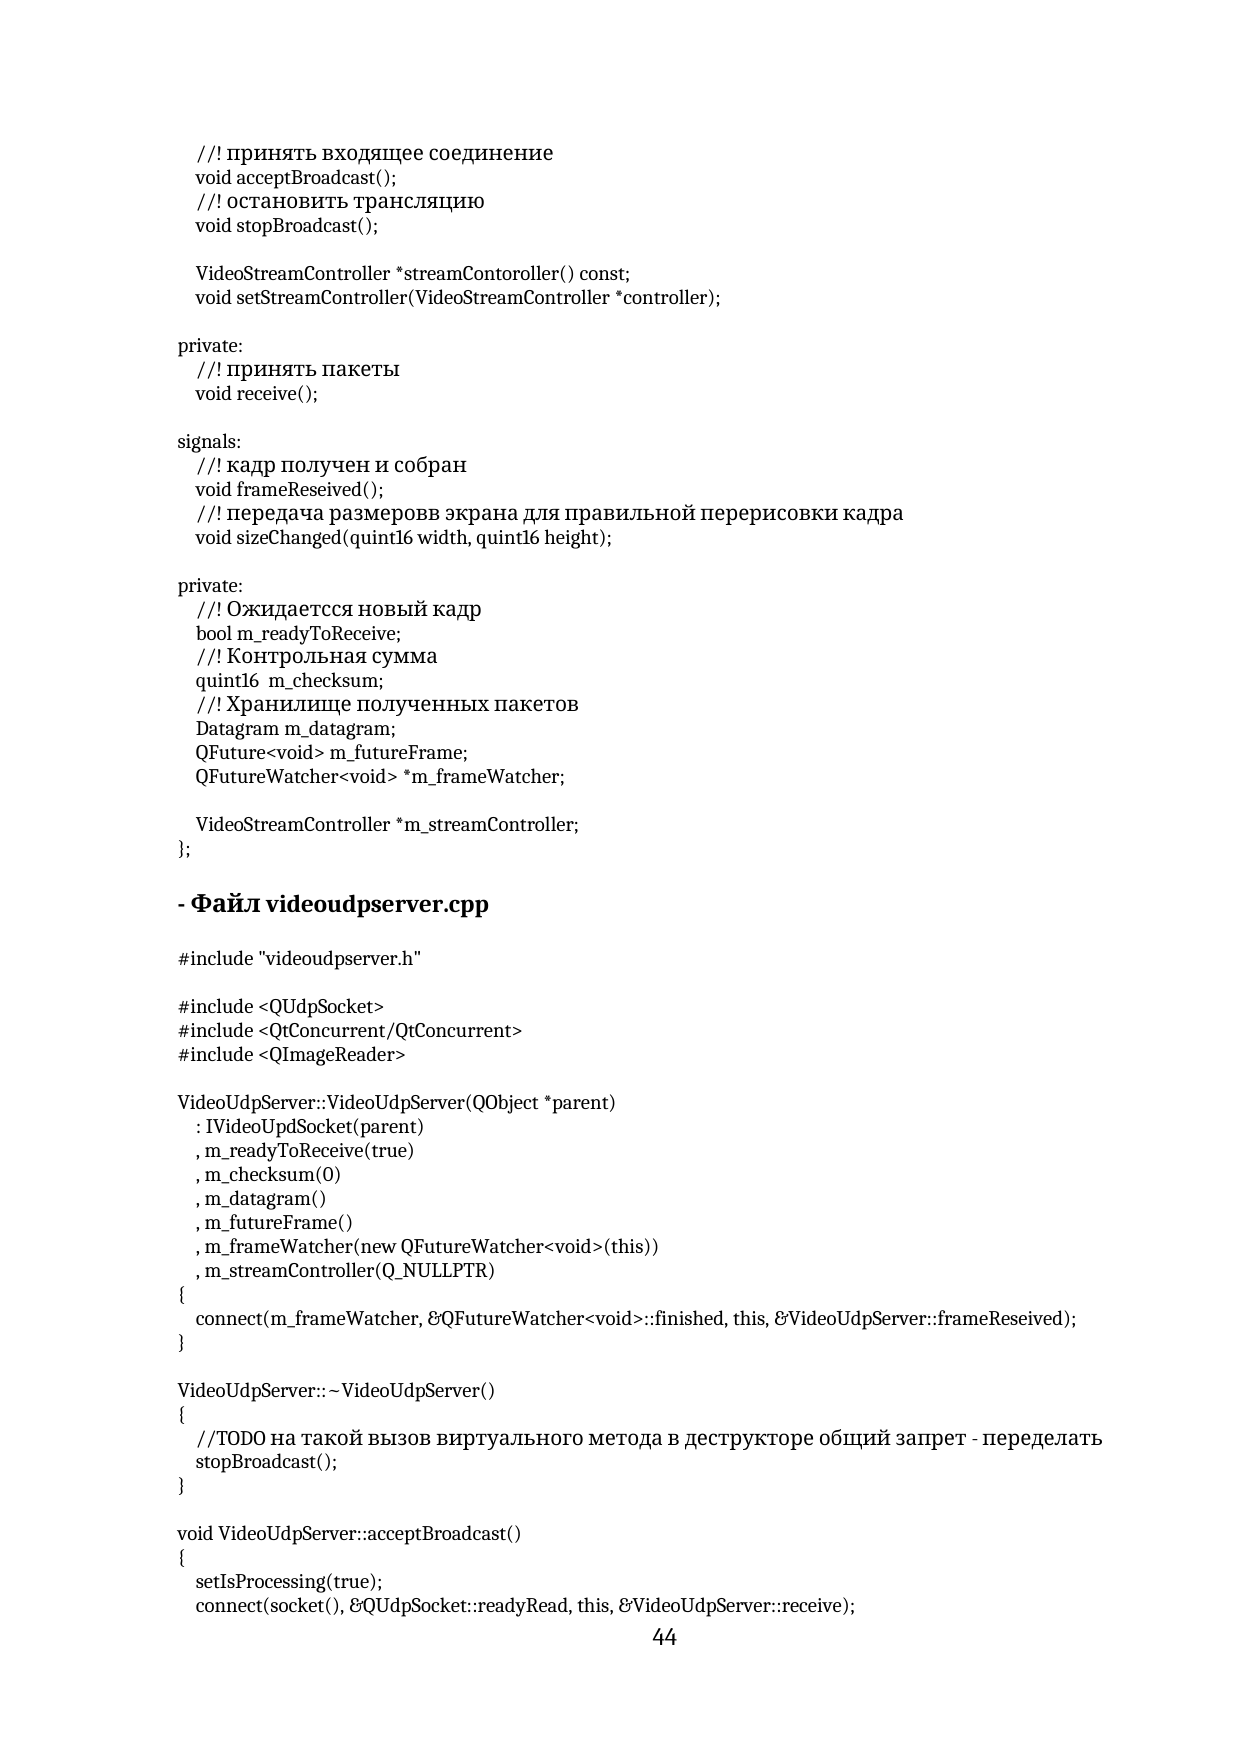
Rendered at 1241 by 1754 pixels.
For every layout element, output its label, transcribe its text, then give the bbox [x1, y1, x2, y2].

text , m_checksum(0) [177, 1163, 1152, 1187]
text #include <QUdpSocket> [177, 995, 1152, 1019]
text VideoUdpServer::~VideoUdpServer() [177, 1378, 1152, 1402]
text void setStreamController(VideoStreamController *controller); [177, 286, 1152, 310]
text #include <QImageReader> [177, 1043, 1152, 1067]
text , m_readyToReceive(true) [177, 1139, 1152, 1163]
text connect(socket(), &QUdpSocket::readyRead, this, &VideoUdpServer::receive); [177, 1594, 1152, 1618]
text } [177, 1330, 1152, 1354]
text void stopBroadcast(); [177, 214, 1152, 238]
text #include "videoudpserver.h" [177, 947, 1152, 971]
text private: [177, 573, 1152, 597]
text connect(m_frameWatcher, &QFutureWatcher<void>::finished, this, &VideoUdpServer::frameReseived); [177, 1306, 1152, 1330]
text //! принять входящее соединение [177, 142, 1152, 166]
text : IVideoUpdSocket(parent) [177, 1115, 1152, 1139]
text QFuture<void> m_futureFrame; [177, 741, 1152, 765]
text void VideoUdpServer::acceptBroadcast() [177, 1522, 1152, 1546]
text void sizeChanged(quint16 width, quint16 height); [177, 525, 1152, 549]
text } [177, 1474, 1152, 1498]
text void acceptBroadcast(); [177, 166, 1152, 190]
text - Файл videoudpserver.cpp [177, 889, 1152, 918]
text bool m_readyToReceive; [177, 621, 1152, 645]
text //! Контрольная сумма [177, 645, 1152, 669]
text //! Хранилище полученных пакетов [177, 693, 1152, 717]
text private: [177, 334, 1152, 358]
text quint16 m_checksum; [177, 669, 1152, 693]
text void receive(); [177, 382, 1152, 406]
text VideoStreamController *streamContoroller() const; [177, 262, 1152, 286]
text //! остановить трансляцию [177, 190, 1152, 214]
text QFutureWatcher<void> *m_frameWatcher; [177, 765, 1152, 789]
text , m_frameWatcher(new QFutureWatcher<void>(this)) [177, 1234, 1152, 1258]
text //! принять пакеты [177, 358, 1152, 382]
text { [177, 1546, 1152, 1570]
text { [177, 1282, 1152, 1306]
text //! передача размеровв экрана для правильной перерисовки кадра [177, 501, 1152, 525]
text void frameReseived(); [177, 477, 1152, 501]
text , m_streamController(Q_NULLPTR) [177, 1258, 1152, 1282]
text stopBroadcast(); [177, 1450, 1152, 1474]
text signals: [177, 429, 1152, 453]
text }; [177, 837, 1152, 861]
text //! кадр получен и собран [177, 453, 1152, 477]
text VideoStreamController *m_streamController; [177, 813, 1152, 837]
text , m_futureFrame() [177, 1211, 1152, 1234]
text #include <QtConcurrent/QtConcurrent> [177, 1019, 1152, 1043]
text Datagram m_datagram; [177, 717, 1152, 741]
text , m_datagram() [177, 1187, 1152, 1211]
text setIsProcessing(true); [177, 1570, 1152, 1594]
text //! Ожидаетсся новый кадр [177, 597, 1152, 621]
text //TODO на такой вызов виртуального метода в деструкторе общий запрет - переделать [177, 1426, 1152, 1450]
text VideoUdpServer::VideoUdpServer(QObject *parent) [177, 1091, 1152, 1115]
text { [177, 1402, 1152, 1426]
